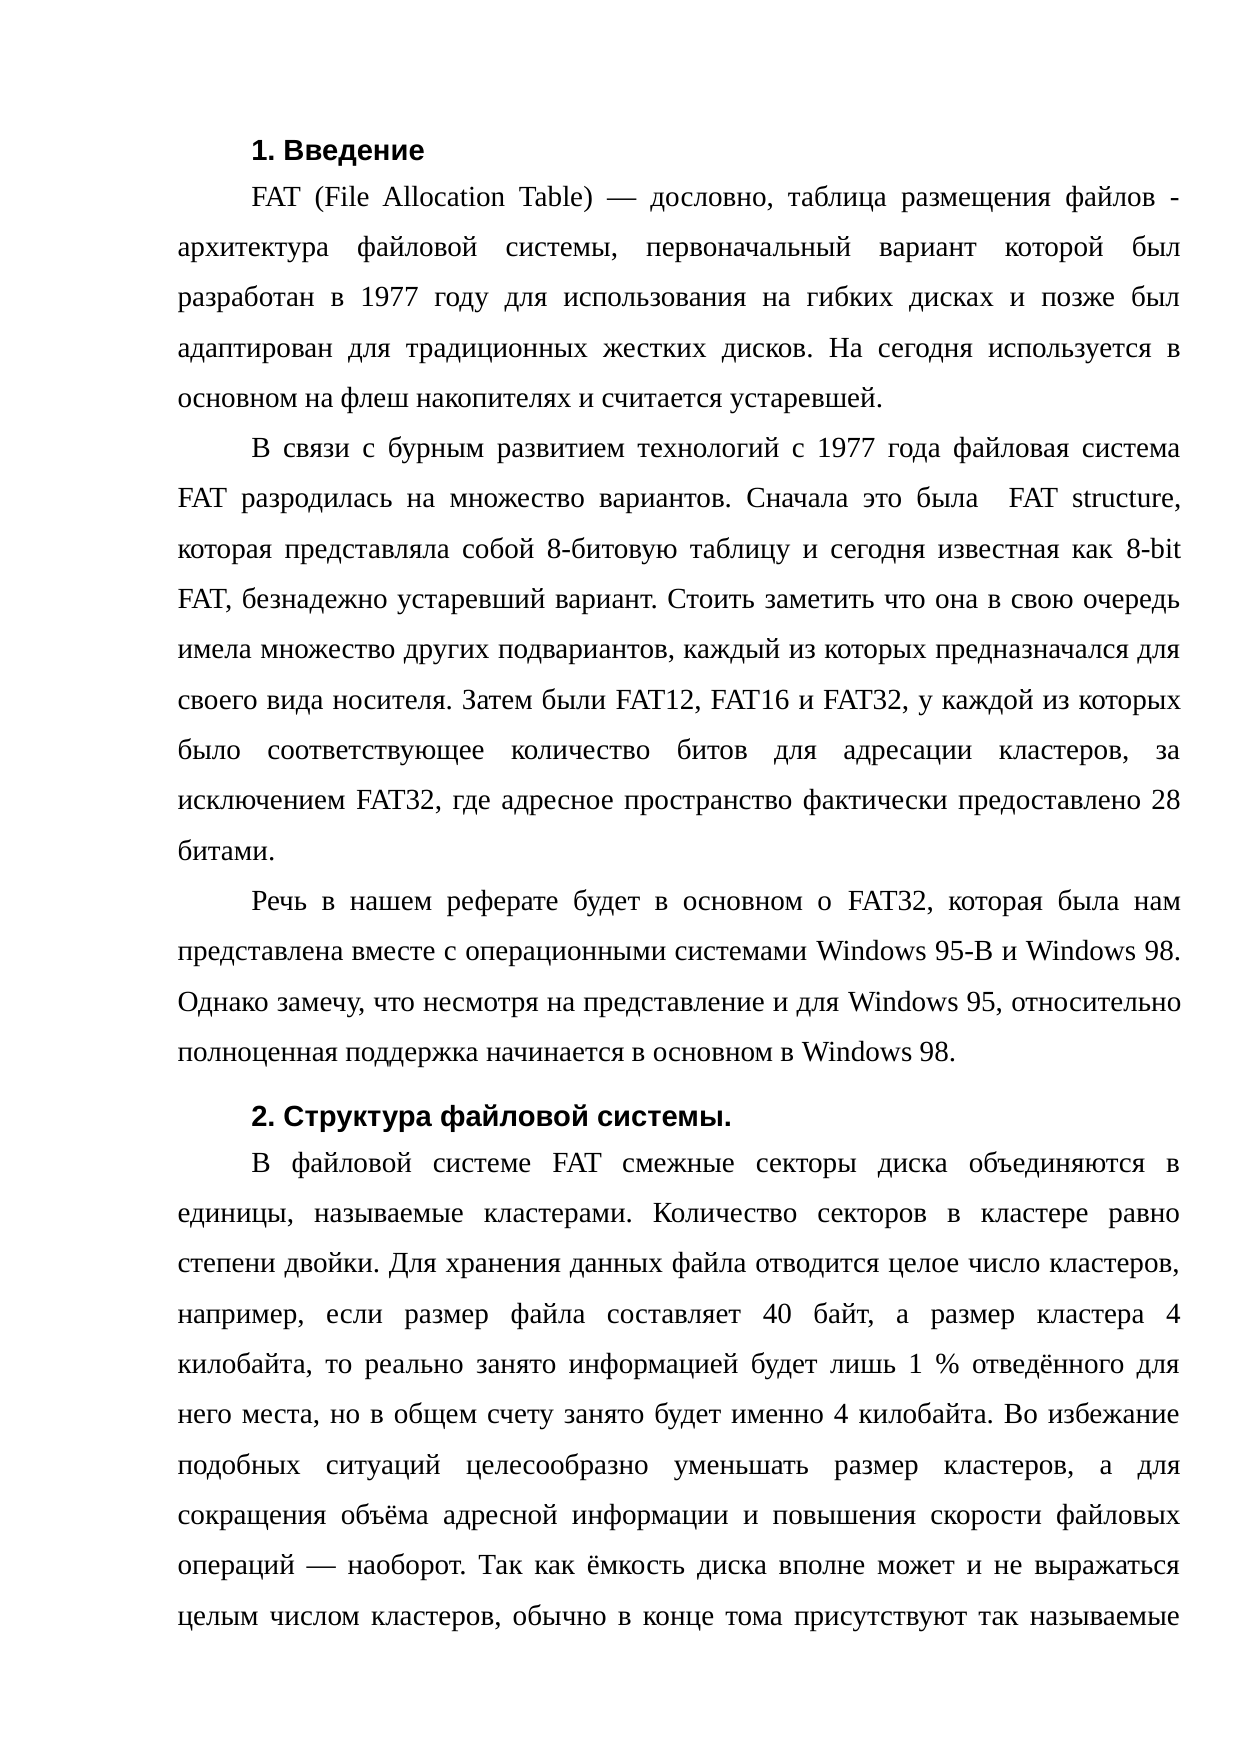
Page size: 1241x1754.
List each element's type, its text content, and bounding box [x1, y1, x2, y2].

subtitle 1. Введение [177, 133, 1181, 166]
text В файловой системе FAT смежные секторы диска объединяются в единицы, называемые кластерами. Количество секторов в кластере равно степени двойки. Для хранения данных файла отводится целое число кластеров, например, если размер файла составляет 40 байт, а размер кластера 4 килобайта, то реально занято информацией будет лишь 1 % отведённого для него места, но в общем счету занято будет именно 4 килобайта. Во избежание подобных ситуаций целесообразно уменьшать размер кластеров, а для сокращения объёма адресной информации и повышения скорости файловых операций — наоборот. Так как ёмкость диска вполне может и не выражаться целым числом кластеров, обычно в конце тома присутствуют так называемые [177, 1145, 1181, 1631]
text Речь в нашем реферате будет в основном о FAT32, которая была нам представлена вместе с операционными системами Windows 95-B и Windows 98. Однако замечу, что несмотря на представление и для Windows 95, относительно полноценная поддержка начинается в основном в Windows 98. [177, 883, 1181, 1068]
text FAT (File Allocation Table) — дословно, таблица размещения файлов - архитектура файловой системы, первоначальный вариант которой был разработан в 1977 году для использования на гибких дисках и позже был адаптирован для традиционных жестких дисков. На сегодня используется в основном на флеш накопителях и считается устаревшей. [177, 179, 1181, 413]
subtitle 2. Структура файловой системы. [177, 1099, 1181, 1132]
text В связи с бурным развитием технологий с 1977 года файловая система FAT разродилась на множество вариантов. Сначала это была FAT structure, которая представляла собой 8-битовую таблицу и сегодня известная как 8-bit FAT, безнадежно устаревший вариант. Стоить заметить что она в свою очередь имела множество других подвариантов, каждый из которых предназначался для своего вида носителя. Затем были FAT12, FAT16 и FAT32, у каждой из которых было соответствующее количество битов для адресации кластеров, за исключением FAT32, где адресное пространство фактически предоставлено 28 битами. [177, 430, 1181, 866]
